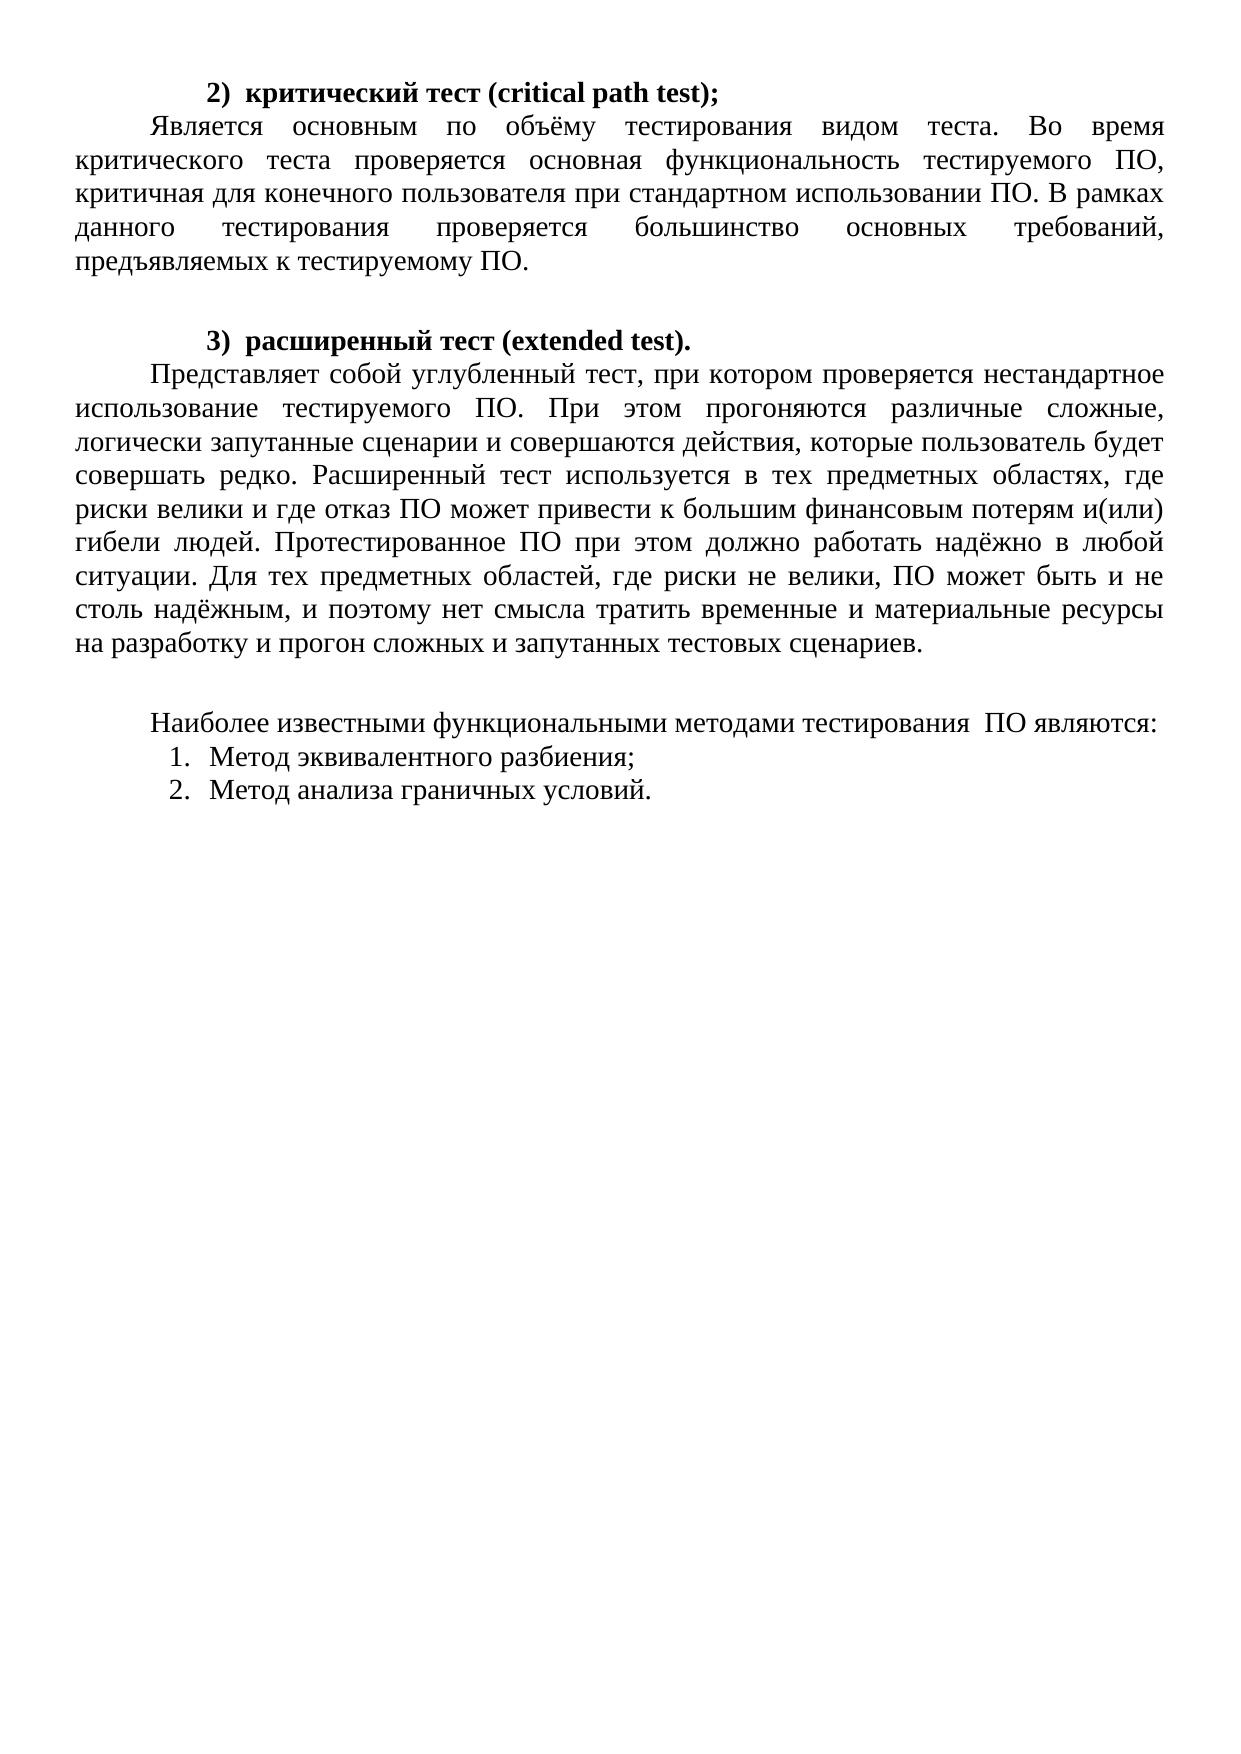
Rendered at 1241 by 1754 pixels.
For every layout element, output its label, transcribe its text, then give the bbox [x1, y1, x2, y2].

subtitle Наиболее известными функциональными методами тестирования ПО являются: [75, 705, 1165, 739]
subtitle Представляет собой углубленный тест, при котором проверяется нестандартное использование тестируемого ПО. При этом прогоняются различные сложные, логически запутанные сценарии и совершаются действия, которые пользователь будет совершать редко. Расширенный тест используется в тех предметных областях, где риски велики и где отказ ПО может привести к большим финансовым потерям и(или) гибели людей. Протестированное ПО при этом должно работать надёжно в любой ситуации. Для тех предметных областей, где риски не велики, ПО может быть и не столь надёжным, и поэтому нет смысла тратить временные и материальные ресурсы на разработку и прогон сложных и запутанных тестовых сценариев. [75, 357, 1165, 658]
subtitle 2) критический тест (critical path test); [206, 75, 1165, 108]
subtitle 2. Метод анализа граничных условий. [150, 772, 1165, 806]
subtitle Является основным по объёму тестирования видом теста. Во время критического теста проверяется основная функциональность тестируемого ПО, критичная для конечного пользователя при стандартном использовании ПО. В рамках данного тестирования проверяется большинство основных требований, предъявляемых к тестируемому ПО. [75, 108, 1165, 276]
subtitle 1. Метод эквивалентного разбиения; [150, 739, 1165, 772]
subtitle 3) расширенный тест (extended test). [206, 323, 1165, 357]
